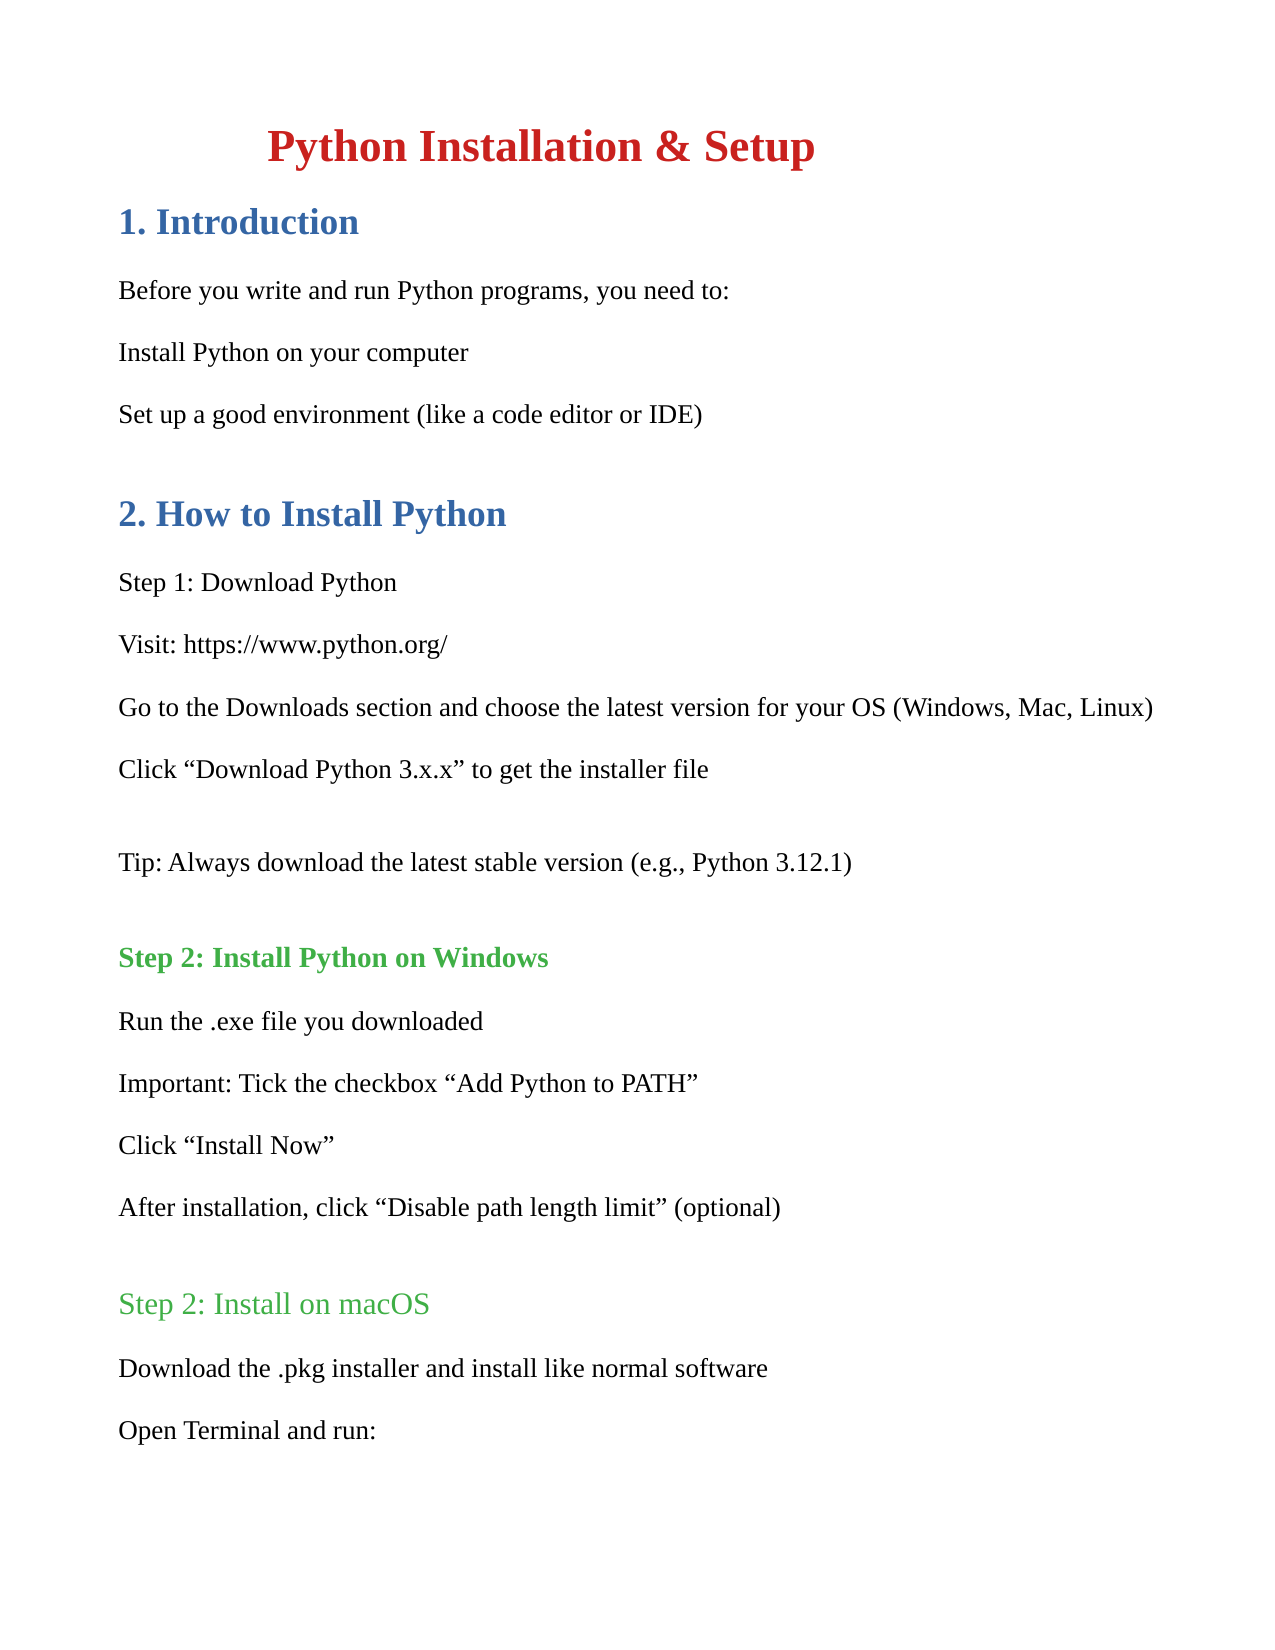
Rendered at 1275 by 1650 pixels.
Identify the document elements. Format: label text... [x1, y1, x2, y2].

text Python Installation & Setup 1. Introduction Before you write and run Python programs, you need to: Install Python on your computer Set up a good environment (like a code editor or IDE) 2. How to Install Python Step 1: Download Python Visit: https://www.python.org/ Go to the Downloads section and choose the latest version for your OS (Windows, Mac, Linux) Click “Download Python 3.x.x” to get the installer file Tip: Always download the latest stable version (e.g., Python 3.12.1) Step 2: Install Python on Windows Run the .exe file you downloaded Important: Tick the checkbox “Add Python to PATH” Click “Install Now” After installation, click “Disable path length limit” (optional) Step 2: Install on macOS Download the .pkg installer and install like normal software Open Terminal and run: [118, 118, 1157, 1508]
